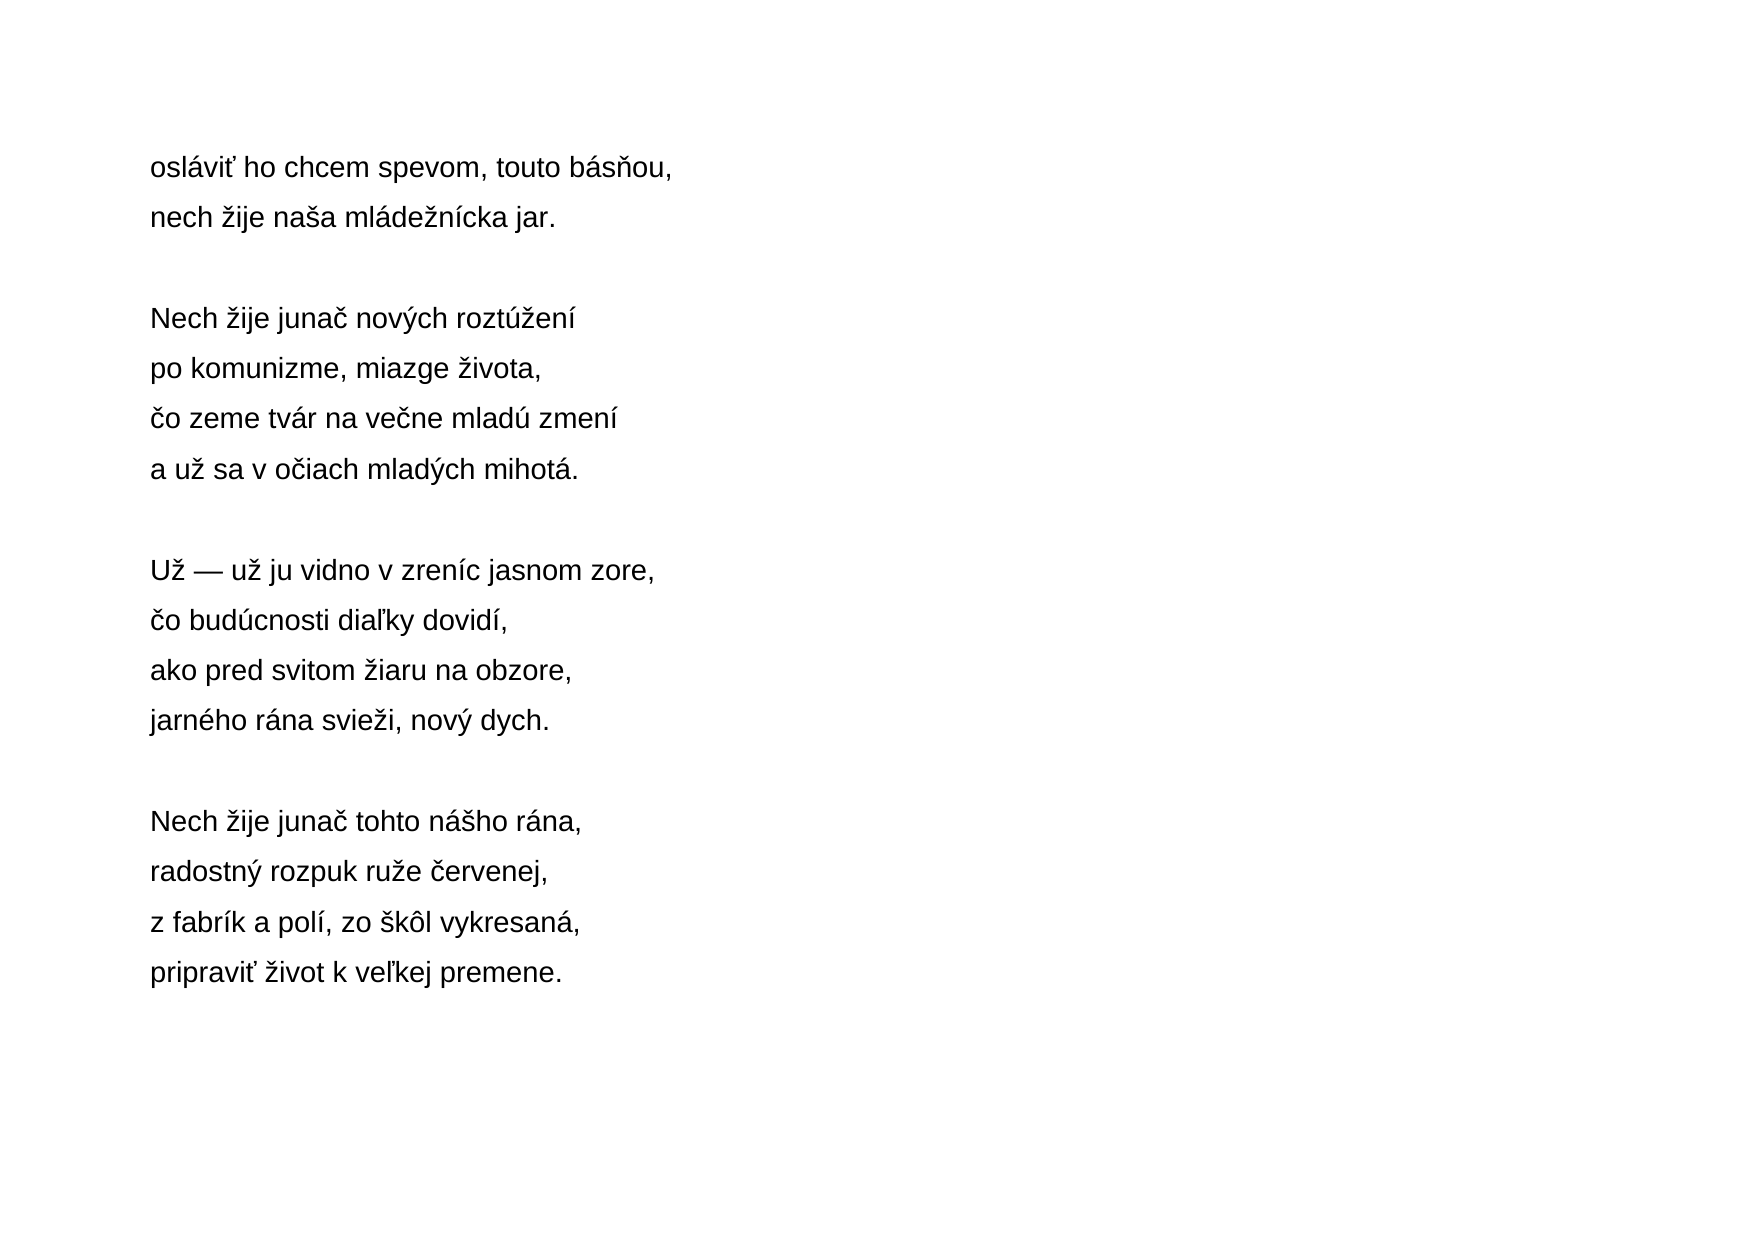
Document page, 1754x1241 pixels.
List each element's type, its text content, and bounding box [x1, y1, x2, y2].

text jarného rána svieži, nový dych. [150, 703, 1243, 737]
text nech žije naša mládežnícka jar. [150, 200, 1243, 234]
text Nech žije junač nových roztúžení [150, 301, 1243, 334]
text čo budúcnosti diaľky dovidí, [150, 603, 1243, 636]
text pripraviť život k veľkej premene. [150, 955, 1243, 988]
text osláviť ho chcem spevom, touto básňou, [150, 150, 1243, 183]
text radostný rozpuk ruže červenej, [150, 854, 1243, 888]
text po komunizme, miazge života, [150, 351, 1243, 385]
text Nech žije junač tohto nášho rána, [150, 804, 1243, 838]
text ako pred svitom žiaru na obzore, [150, 653, 1243, 687]
text a už sa v očiach mladých mihotá. [150, 452, 1243, 485]
text čo zeme tvár na večne mladú zmení [150, 402, 1243, 435]
text Už — už ju vidno v zreníc jasnom zore, [150, 552, 1243, 586]
text z fabrík a polí, zo škôl vykresaná, [150, 905, 1243, 938]
